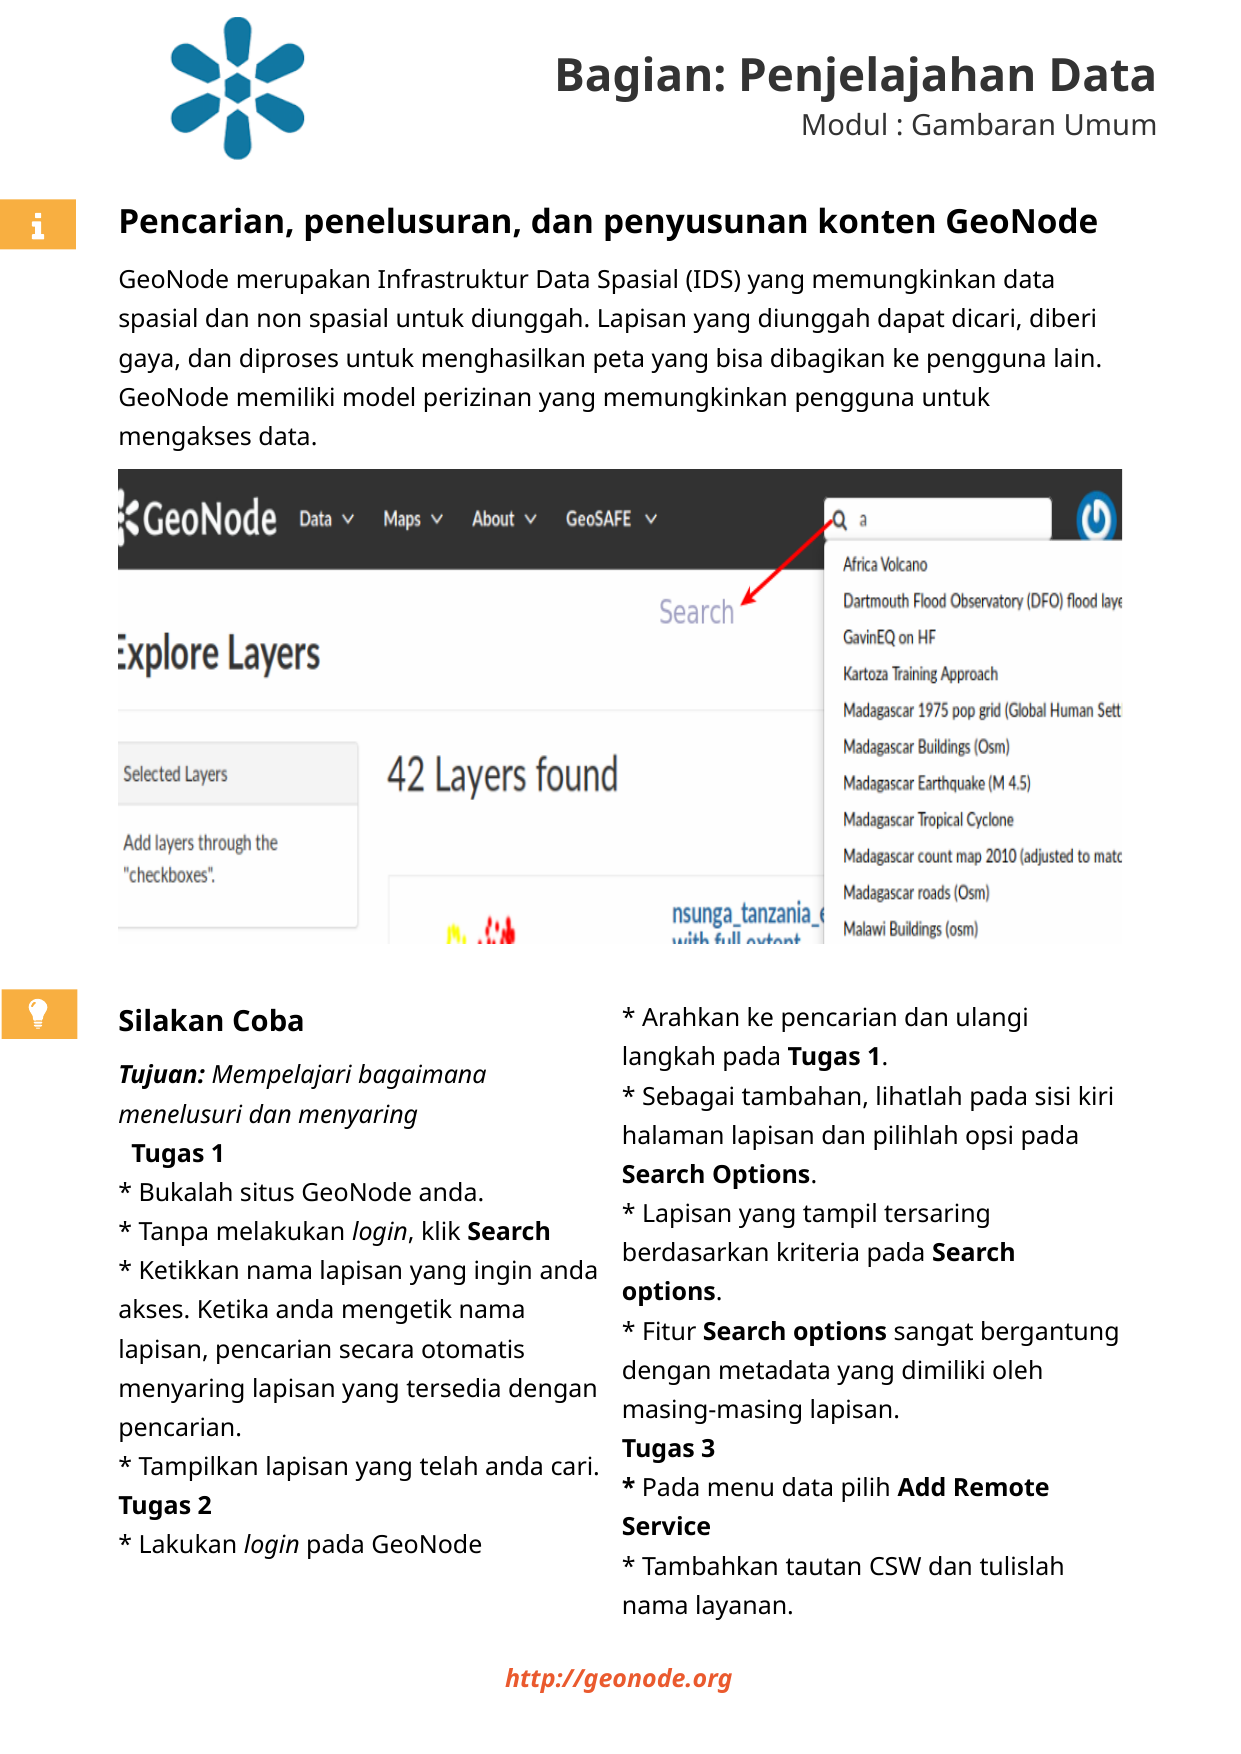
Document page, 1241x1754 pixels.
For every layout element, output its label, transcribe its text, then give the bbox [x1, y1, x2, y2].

text * Bukalah situs GeoNode anda. [118, 1175, 619, 1209]
text * Ketikkan nama lapisan yang ingin anda akses. Ketika anda mengetik nama lapisan, pencarian secara otomatis menyaring lapisan yang tersedia dengan pencarian. [118, 1253, 619, 1444]
picture [118, 469, 1123, 944]
text * Pada menu data pilih Add Remote Service [622, 1470, 1122, 1543]
text * Fitur Search options sangat bergantung dengan metadata yang dimiliki oleh masing-masing lapisan. [622, 1313, 1122, 1426]
text * Tampilkan lapisan yang telah anda cari. [118, 1449, 619, 1483]
text * Tanpa melakukan login, klik Search [118, 1214, 619, 1248]
picture [166, 17, 309, 160]
text Tujuan: Mempelajari bagaimana menelusuri dan menyaring [118, 1057, 619, 1130]
text GeoNode merupakan Infrastruktur Data Spasial (IDS) yang memungkinkan data spasial dan non spasial untuk diunggah. Lapisan yang diunggah dapat dicari, diberi gaya, dan diproses untuk menghasilkan peta yang bisa dibagikan ke pengguna lain. GeoNode memiliki model perizinan yang memungkinkan pengguna untuk mengakses data. [118, 262, 1122, 453]
subtitle Pencarian, penelusuran, dan penyusunan konten GeoNode [118, 198, 1122, 243]
text Tugas 1 [118, 1136, 619, 1169]
text Silakan Coba [118, 1000, 619, 1039]
text Tugas 3 [622, 1431, 1122, 1465]
text * Arahkan ke pencarian dan ulangi langkah pada Tugas 1. [622, 1000, 1122, 1073]
text * Lapisan yang tampil tersaring berdasarkan kriteria pada Search options. [622, 1196, 1122, 1308]
text * Tambahkan tautan CSW dan tulislah nama layanan. [622, 1548, 1122, 1621]
text * Lakukan login pada GeoNode [118, 1527, 619, 1561]
text * Sebagai tambahan, lihatlah pada sisi kiri halaman lapisan dan pilihlah opsi pada Search Options. [622, 1078, 1122, 1191]
text Tugas 2 [118, 1488, 619, 1522]
